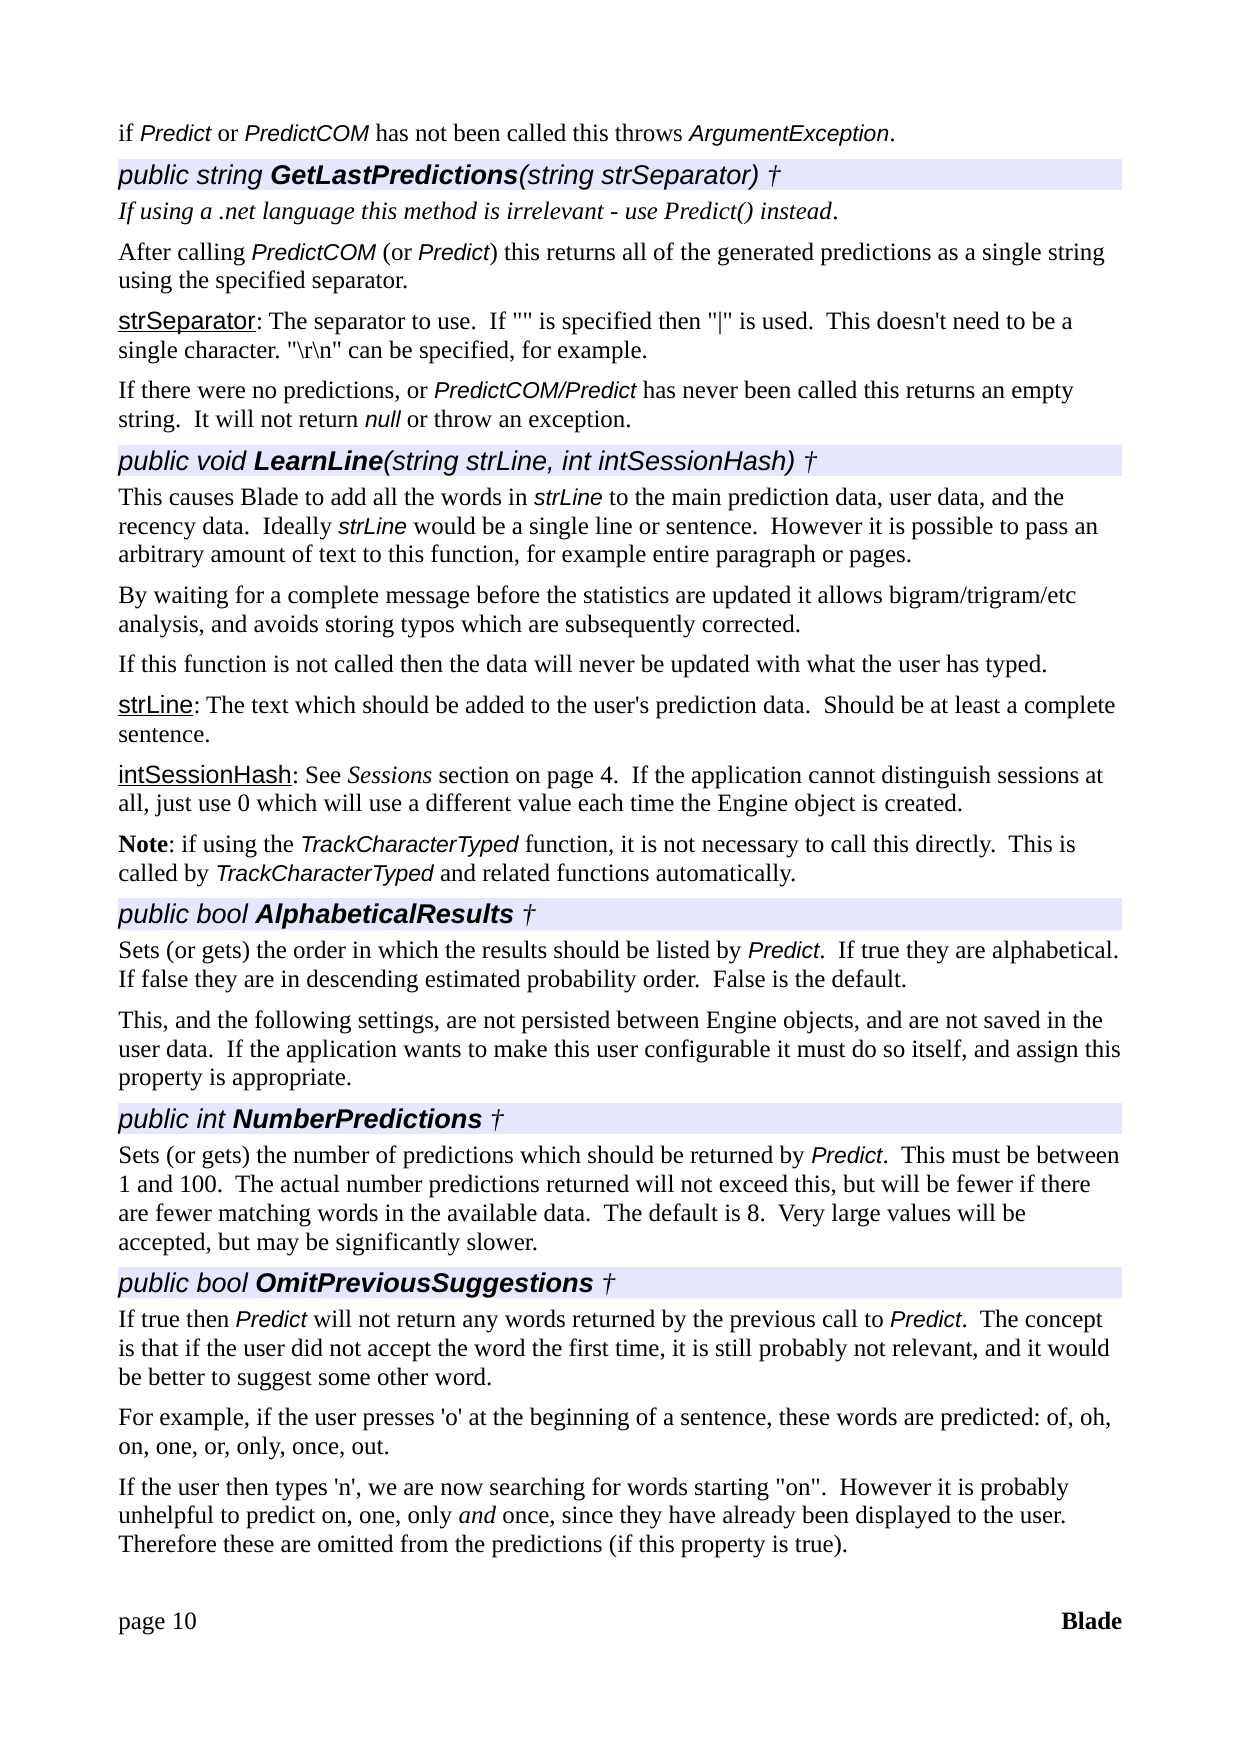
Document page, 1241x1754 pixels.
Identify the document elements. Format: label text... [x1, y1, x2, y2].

text public void LearnLine(string strLine, int intSessionHash) † [118, 445, 1122, 476]
text Sets (or gets) the number of predictions which should be returned by Predict. This must be between 1 and 100. The actual number predictions returned will not exceed this, but will be fewer if there are fewer matching words in the available data. The default is 8. Very large values will be accepted, but may be significantly slower. [118, 1140, 1122, 1255]
text public bool OmitPreviousSuggestions † [118, 1267, 1122, 1298]
text if Predict or PredictCOM has not been called this throws ArgumentException. [118, 118, 1122, 147]
text This causes Blade to add all the words in strLine to the main prediction data, user data, and the recency data. Ideally strLine would be a single line or sentence. However it is possible to pass an arbitrary amount of text to this function, for example entire paragraph or pages. [118, 482, 1122, 568]
text intSessionHash: See Sessions section on page 4. If the application cannot distinguish sessions at all, just use 0 which will use a different value each time the Engine object is created. [118, 759, 1122, 817]
text If the user then types 'n', we are now searching for words starting "on". However it is probably unhelpful to predict on, one, only and once, since they have already been displayed to the user. Therefore these are omitted from the predictions (if this property is true). [118, 1472, 1122, 1558]
text strLine: The text which should be added to the user's prediction data. Should be at least a complete sentence. [118, 690, 1122, 748]
text By waiting for a complete message before the statistics are updated it allows bigram/trigram/etc analysis, and avoids storing typos which are subsequently corrected. [118, 580, 1122, 638]
text This, and the following settings, are not persisted between Engine objects, and are not saved in the user data. If the application wants to make this user configurable it must do so itself, and assign this property is appropriate. [118, 1005, 1122, 1091]
text After calling PredictCOM (or Predict) this returns all of the generated predictions as a single string using the specified separator. [118, 237, 1122, 294]
text public int NumberPredictions † [118, 1103, 1122, 1134]
text For example, if the user presses 'o' at the beginning of a sentence, these words are predicted: of, oh, on, one, or, only, once, out. [118, 1402, 1122, 1460]
text public bool AlphabeticalResults † [118, 898, 1122, 930]
text If using a .net language this method is irrelevant - use Predict() instead. [118, 196, 1122, 225]
text If this function is not called then the data will never be updated with what the user has typed. [118, 649, 1122, 678]
text Sets (or gets) the order in which the results should be listed by Predict. If true they are alphabetical. If false they are in descending estimated probability order. False is the default. [118, 936, 1122, 993]
text public string GetLastPredictions(string strSeparator) † [118, 159, 1122, 190]
text strSeparator: The separator to use. If "" is specified then "|" is used. This doesn't need to be a single character. "\r\n" can be specified, for example. [118, 306, 1122, 363]
text If true then Predict will not return any words returned by the previous call to Predict. The concept is that if the user did not accept the word the first time, it is still probably not relevant, and it would be better to suggest some other word. [118, 1304, 1122, 1391]
text Note: if using the TrackCharacterTyped function, it is not necessary to call this directly. This is called by TrackCharacterTyped and related functions automatically. [118, 829, 1122, 887]
text If there were no predictions, or PredictCOM/Predict has never been called this returns an empty string. It will not return null or throw an exception. [118, 375, 1122, 433]
